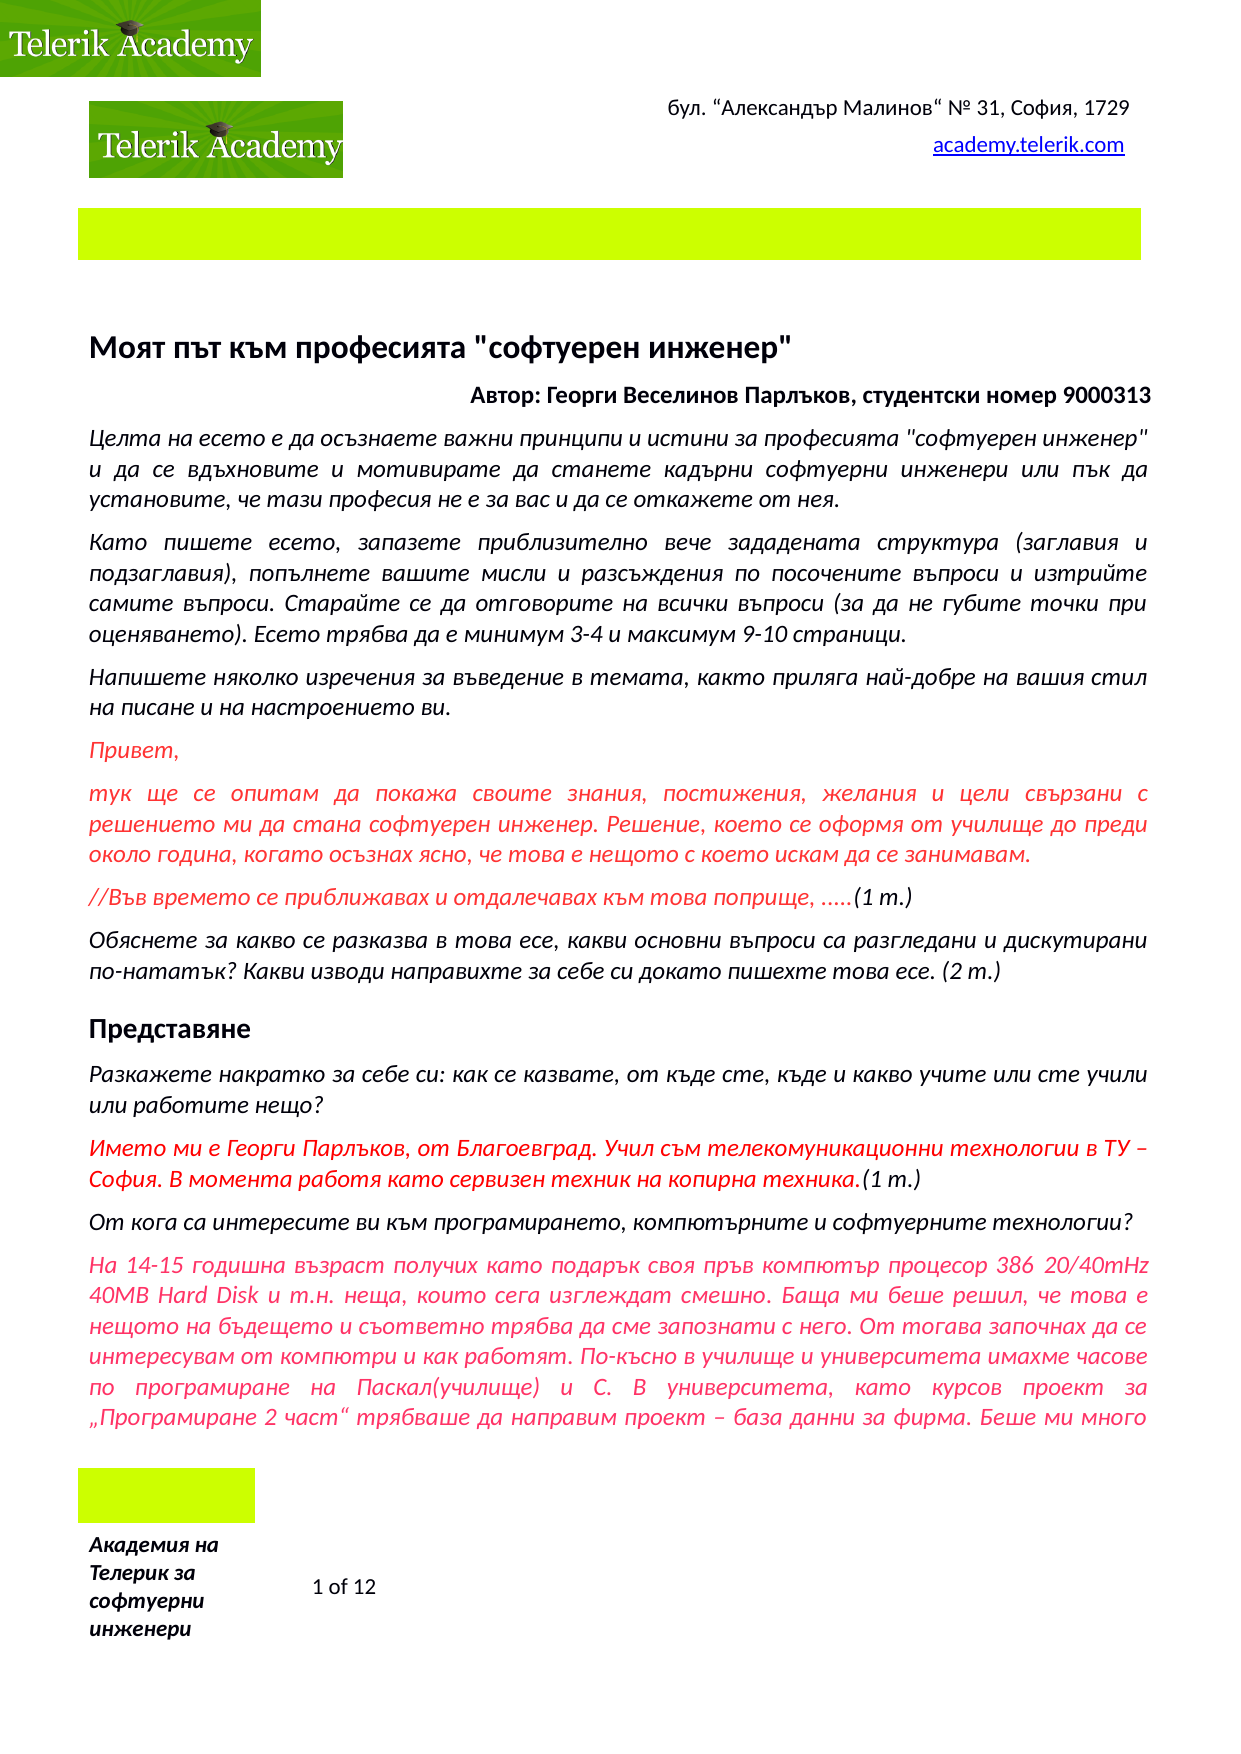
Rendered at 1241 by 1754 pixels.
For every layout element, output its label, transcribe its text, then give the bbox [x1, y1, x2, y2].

text Привет, [89, 734, 1152, 765]
text Напишете няколко изречения за въведение в темата, както приляга най-добре на вашия стил на писане и на настроението ви. [89, 661, 1152, 722]
text От кога са интересите ви към програмирането, компютърните и софтуерните технологии? [89, 1206, 1152, 1236]
subtitle Моят път към професията "софтуерен инженер" [89, 326, 1152, 367]
picture [89, 101, 343, 178]
text Като пишете есето, запазете приблизително вече зададената структура (заглавия и подзаглавия), попълнете вашите мисли и разсъждения по посочените въпроси и изтрийте самите въпроси. Старайте се да отговорите на всички въпроси (за да не губите точки при оценяването). Есето трябва да е минимум 3-4 и максимум 9-10 страници. [89, 526, 1152, 648]
text Името ми е Георги Парлъков, от Благоевград. Учил съм телекомуникационни технологии в ТУ – София. В момента работя като сервизен техник на копирна техника.(1 т.) [89, 1132, 1152, 1193]
text Целта на есето е да осъзнаете важни принципи и истини за професията "софтуерен инженер" и да се вдъхновите и мотивирате да станете кадърни софтуерни инженери или пък да установите, че тази професия не е за вас и да се откажете от нея. [89, 422, 1152, 514]
picture [0, 0, 261, 77]
text На 14-15 годишна възраст получих като подарък своя пръв компютър процесор 386 20/40mHz 40MB Hard Disk и т.н. неща, които сега изглеждат смешно. Баща ми беше решил, че това е нещото на бъдещето и съответно трябва да сме запознати с него. От тогава започнах да се интересувам от компютри и как работят. По-късно в училище и университета имахме часове по програмиране на Паскал(училище) и С. В университета, като курсов проект за „Програмиране 2 част“ трябваше да направим проект – база данни за фирма. Беше ми много [89, 1249, 1152, 1432]
text //Във времето се приближавах и отдалечавах към това поприще, .....(1 т.) [89, 881, 1152, 912]
text Обяснете за какво се разказва в това есе, какви основни въпроси са разгледани и дискутирани по-нататък? Какви изводи направихте за себе си докато пишехте това есе. (2 т.) [89, 924, 1152, 986]
subtitle Представяне [89, 1011, 1152, 1046]
text Разкажете накратко за себе си: как се казвате, от къде сте, къде и какво учите или сте учили или работите нещо? [89, 1059, 1152, 1120]
text тук ще се опитам да покажа своите знания, постижения, желания и цели свързани с решението ми да стана софтуерен инженер. Решение, което се оформя от училище до преди около година, когато осъзнах ясно, че това е нещото с което искам да се занимавам. [89, 777, 1152, 869]
text Автор: Георги Веселинов Парлъков, студентски номер 9000313 [89, 379, 1152, 410]
